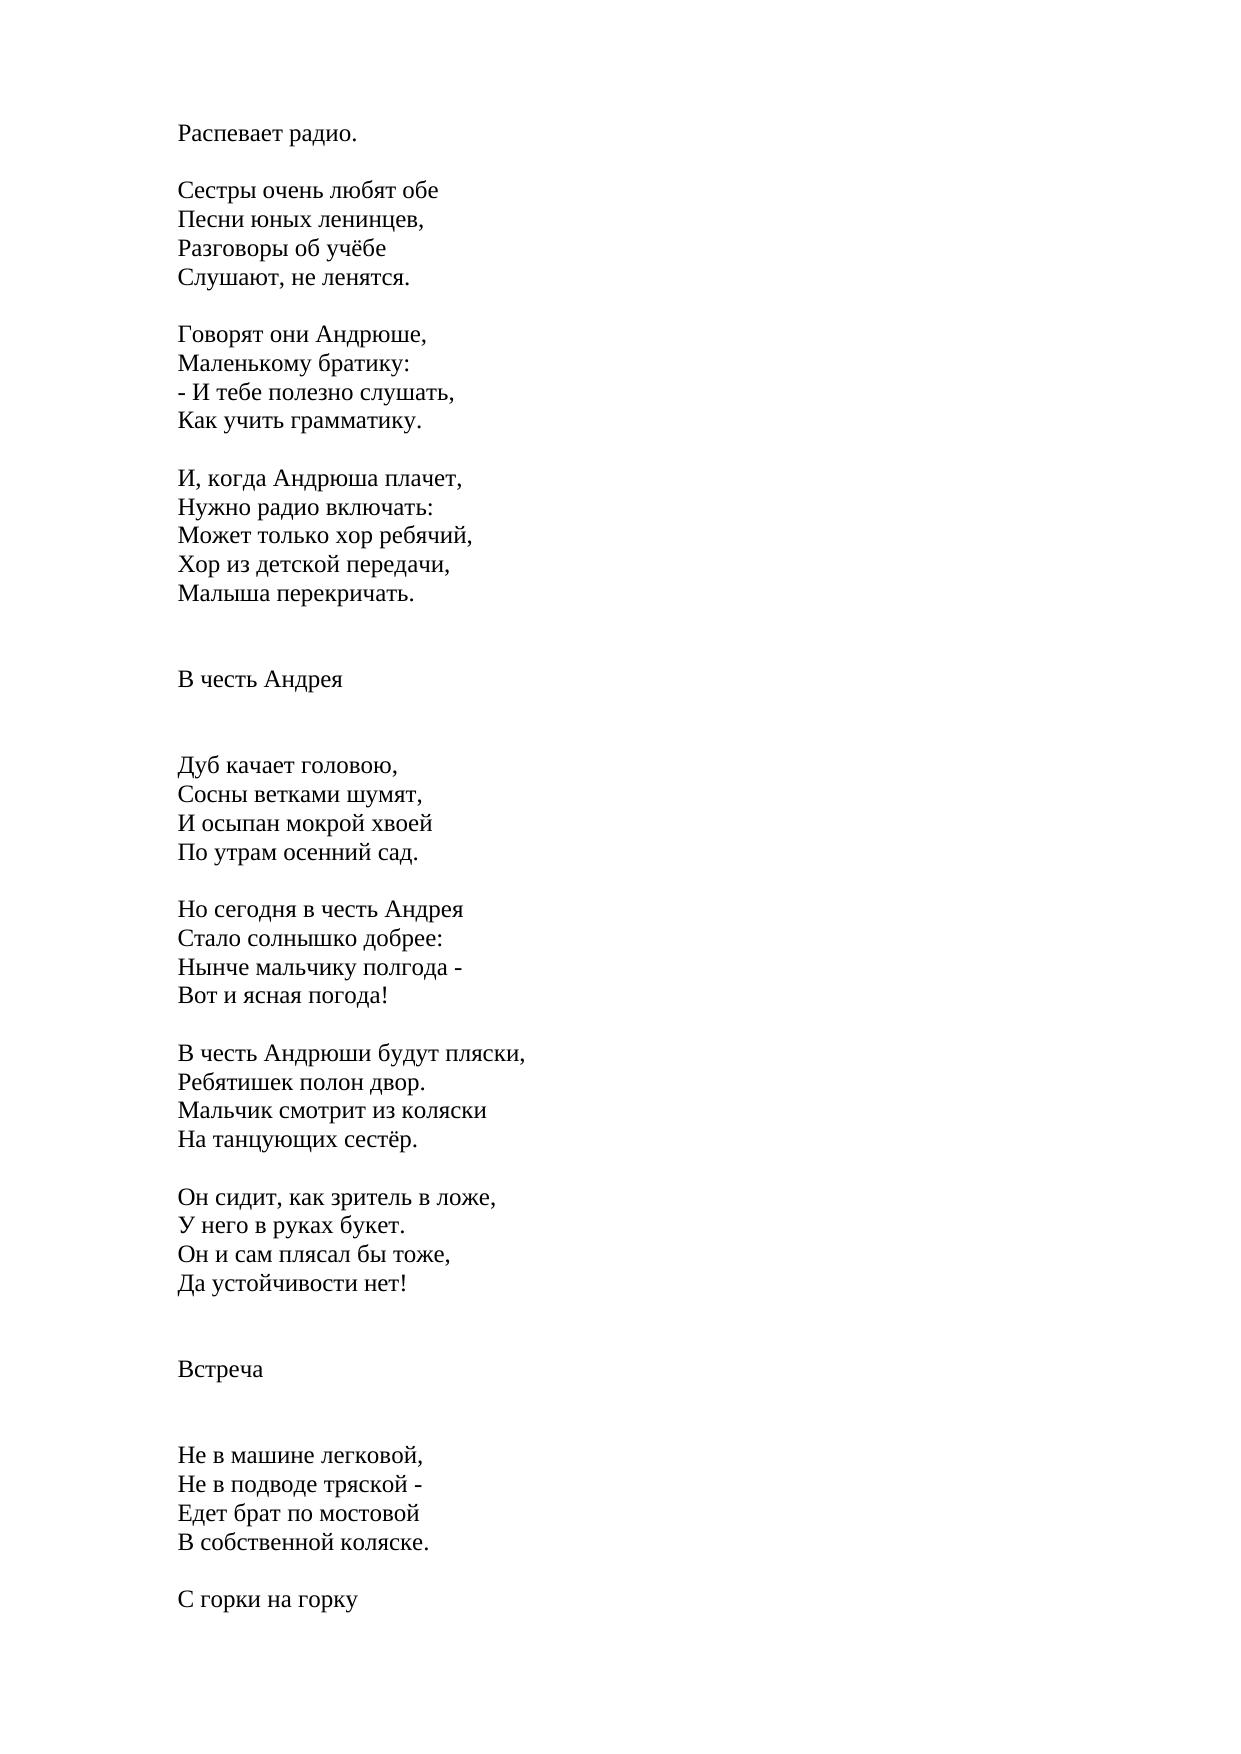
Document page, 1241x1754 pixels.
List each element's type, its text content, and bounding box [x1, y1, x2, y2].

text Распевает радио. Сестры очень любят обе Песни юных ленинцев, Разговоры об учёбе Слушают, не ленятся. Говорят они Андрюше, Маленькому братику: - И тебе полезно слушать, Как учить грамматику. И, когда Андрюша плачет, Нужно радио включать: Может только хор ребячий, Хор из детской передачи, Малыша перекричать. В честь Андрея Дуб качает головою, Сосны ветками шумят, И осыпан мокрой хвоей По утрам осенний сад. Но сегодня в честь Андрея Стало солнышко добрее: Нынче мальчику полгода - Вот и ясная погода! В честь Андрюши будут пляски, Ребятишек полон двор. Мальчик смотрит из коляски На танцующих сестёр. Он сидит, как зритель в ложе, У него в руках букет. Он и сам плясал бы тоже, Да устойчивости нет! Встреча Не в машине легковой, Не в подводе тряской - Едет брат по мостовой В собственной коляске. С горки на горку [177, 118, 1152, 1613]
